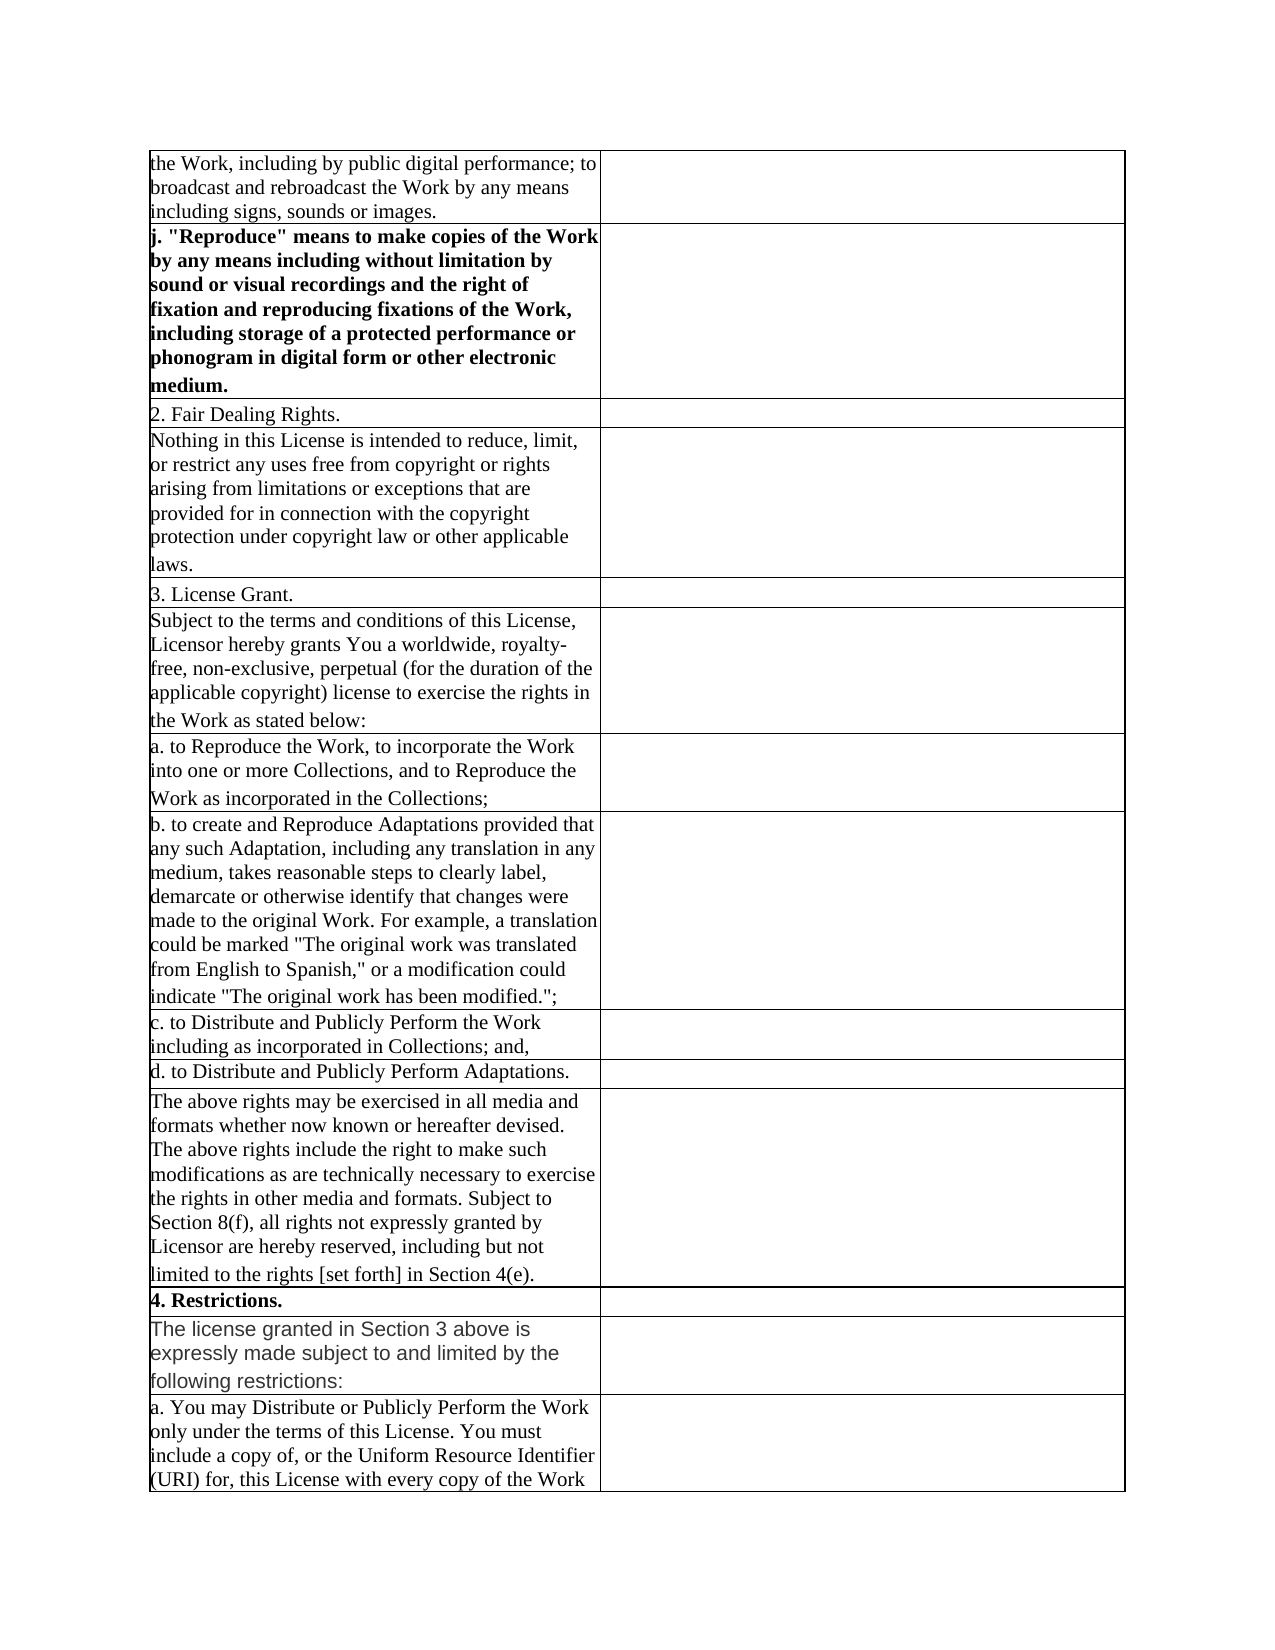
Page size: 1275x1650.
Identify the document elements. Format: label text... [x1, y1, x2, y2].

table_cell [601, 1317, 1124, 1394]
table_cell c. to Distribute and Publicly Perform the Work including as incorporated in Collections; and, [151, 1010, 600, 1058]
table_cell 3. License Grant. [151, 578, 600, 607]
table_cell [601, 734, 1124, 811]
table_cell the Work, including by public digital performance; to broadcast and rebroadcast the Work by any means including signs, sounds or images. [151, 151, 600, 223]
table_cell [601, 224, 1124, 397]
table_cell [601, 1089, 1124, 1286]
table_cell [601, 428, 1124, 577]
table_cell d. to Distribute and Publicly Perform Adaptations. [151, 1060, 600, 1088]
table_cell [601, 1010, 1124, 1058]
table_cell Subject to the terms and conditions of this License, Licensor hereby grants You a worldwide, royalty-free, non-exclusive, perpetual (for the duration of the applicable copyright) license to exercise the rights in the Work as stated below: [151, 608, 600, 733]
table_cell The above rights may be exercised in all media and formats whether now known or hereafter devised. The above rights include the right to make such modifications as are technically necessary to exercise the rights in other media and formats. Subject to Section 8(f), all rights not expressly granted by Licensor are hereby reserved, including but not limited to the rights [set forth] in Section 4(e). [151, 1089, 600, 1286]
table_cell Nothing in this License is intended to reduce, limit, or restrict any uses free from copyright or rights arising from limitations or exceptions that are provided for in connection with the copyright protection under copyright law or other applicable laws. [151, 428, 600, 577]
table_cell The license granted in Section 3 above is expressly made subject to and limited by the following restrictions: [151, 1317, 600, 1394]
table_cell a. You may Distribute or Publicly Perform the Work only under the terms of this License. You must include a copy of, or the Uniform Resource Identifier (URI) for, this License with every copy of the Work [151, 1395, 600, 1491]
table_cell [601, 1060, 1124, 1088]
table_cell [601, 1395, 1124, 1491]
table_cell [601, 151, 1124, 223]
table_cell b. to create and Reproduce Adaptations provided that any such Adaptation, including any translation in any medium, takes reasonable steps to clearly label, demarcate or otherwise identify that changes were made to the original Work. For example, a translation could be marked "The original work was translated from English to Spanish," or a modification could indicate "The original work has been modified."; [151, 812, 600, 1009]
table_cell [601, 1288, 1124, 1316]
table_cell 2. Fair Dealing Rights. [151, 399, 600, 427]
table_cell 4. Restrictions. [151, 1288, 600, 1316]
table_cell [601, 812, 1124, 1009]
table_cell [601, 608, 1124, 733]
table_cell j. "Reproduce" means to make copies of the Work by any means including without limitation by sound or visual recordings and the right of fixation and reproducing fixations of the Work, including storage of a protected performance or phonogram in digital form or other electronic medium. [151, 224, 600, 397]
table_cell [601, 578, 1124, 607]
table_cell [601, 399, 1124, 427]
table_cell a. to Reproduce the Work, to incorporate the Work into one or more Collections, and to Reproduce the Work as incorporated in the Collections; [151, 734, 600, 811]
